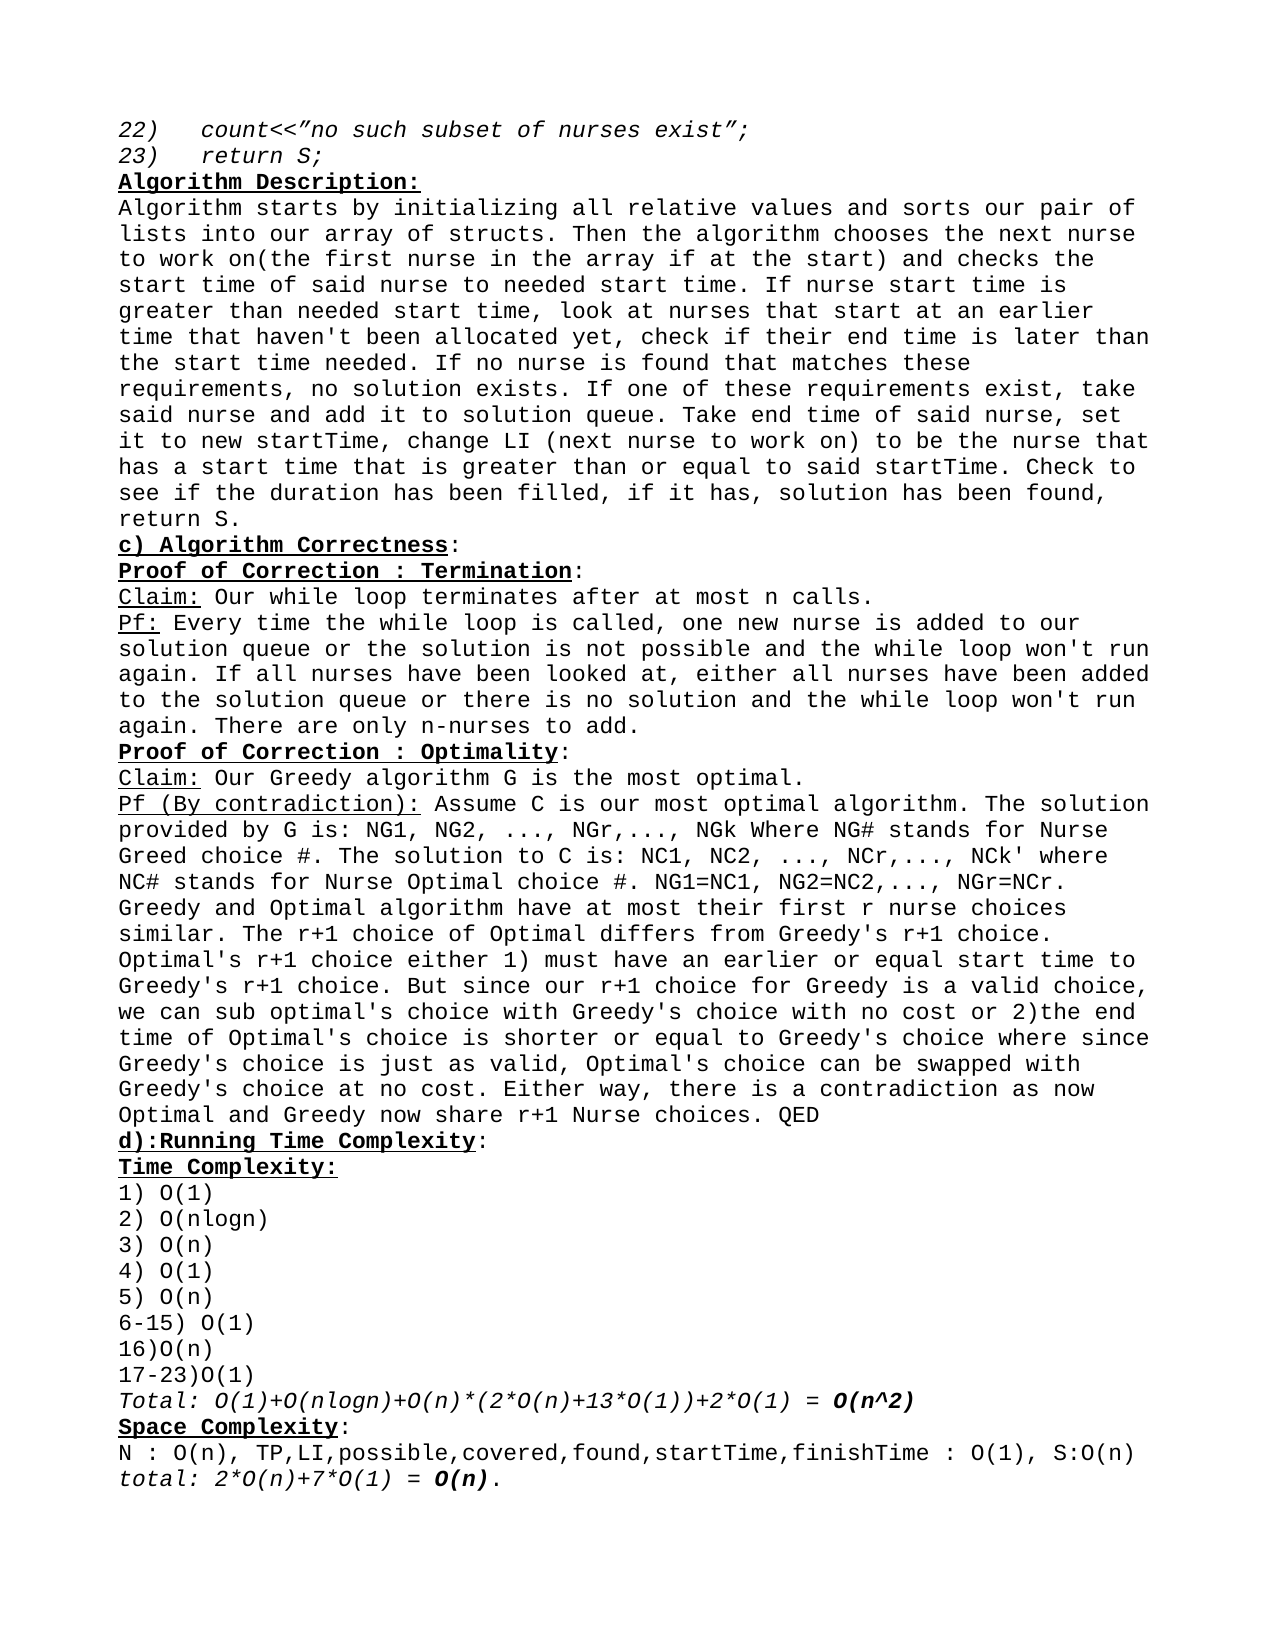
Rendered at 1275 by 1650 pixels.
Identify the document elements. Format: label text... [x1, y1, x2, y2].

text Pf (By contradiction): Assume C is our most optimal algorithm. The solution provided by G is: NG1, NG2, ..., NGr,..., NGk Where NG# stands for Nurse Greed choice #. The solution to C is: NC1, NC2, ..., NCr,..., NCk' where NC# stands for Nurse Optimal choice #. NG1=NC1, NG2=NC2,..., NGr=NCr. Greedy and Optimal algorithm have at most their first r nurse choices similar. The r+1 choice of Optimal differs from Greedy's r+1 choice. Optimal's r+1 choice either 1) must have an earlier or equal start time to Greedy's r+1 choice. But since our r+1 choice for Greedy is a valid choice, we can sub optimal's choice with Greedy's choice with no cost or 2)the end time of Optimal's choice is shorter or equal to Greedy's choice where since Greedy's choice is just as valid, Optimal's choice can be swapped with Greedy's choice at no cost. Either way, there is a contradiction as now Optimal and Greedy now share r+1 Nurse choices. QED [118, 792, 1157, 1130]
text 6-15) O(1) [118, 1311, 1157, 1337]
text 2) O(nlogn) [118, 1207, 1157, 1233]
text Time Complexity: [118, 1156, 1157, 1182]
text total: 2*O(n)+7*O(1) = O(n). [118, 1467, 1157, 1493]
text 17-23)O(1) [118, 1363, 1157, 1389]
text d):Running Time Complexity: [118, 1130, 1157, 1156]
text Pf: Every time the while loop is called, one new nurse is added to our solution queue or the solution is not possible and the while loop won't run again. If all nurses have been looked at, either all nurses have been added to the solution queue or there is no solution and the while loop won't run again. There are only n-nurses to add. [118, 611, 1157, 741]
text 3) O(n) [118, 1233, 1157, 1259]
text Claim: Our Greedy algorithm G is the most optimal. [118, 767, 1157, 792]
text Proof of Correction : Termination: [118, 559, 1157, 585]
text 5) O(n) [118, 1285, 1157, 1311]
text 1) O(1) [118, 1182, 1157, 1207]
text 23) return S; [118, 144, 1157, 170]
text Algorithm Description: [118, 170, 1157, 196]
text 4) O(1) [118, 1259, 1157, 1285]
text Algorithm starts by initializing all relative values and sorts our pair of lists into our array of structs. Then the algorithm chooses the next nurse to work on(the first nurse in the array if at the start) and checks the start time of said nurse to needed start time. If nurse start time is greater than needed start time, look at nurses that start at an earlier time that haven't been allocated yet, check if their end time is later than the start time needed. If no nurse is found that matches these requirements, no solution exists. If one of these requirements exist, take said nurse and add it to solution queue. Take end time of said nurse, set it to new startTime, change LI (next nurse to work on) to be the nurse that has a start time that is greater than or equal to said startTime. Check to see if the duration has been filled, if it has, solution has been found, return S. [118, 196, 1157, 533]
text Claim: Our while loop terminates after at most n calls. [118, 585, 1157, 611]
text Proof of Correction : Optimality: [118, 741, 1157, 767]
text Total: O(1)+O(nlogn)+O(n)*(2*O(n)+13*O(1))+2*O(1) = O(n^2) [118, 1389, 1157, 1415]
text 22) count<<”no such subset of nurses exist”; [118, 118, 1157, 144]
text N : O(n), TP,LI,possible,covered,found,startTime,finishTime : O(1), S:O(n) [118, 1441, 1157, 1467]
text c) Algorithm Correctness: [118, 533, 1157, 559]
text Space Complexity: [118, 1415, 1157, 1441]
text 16)O(n) [118, 1337, 1157, 1363]
